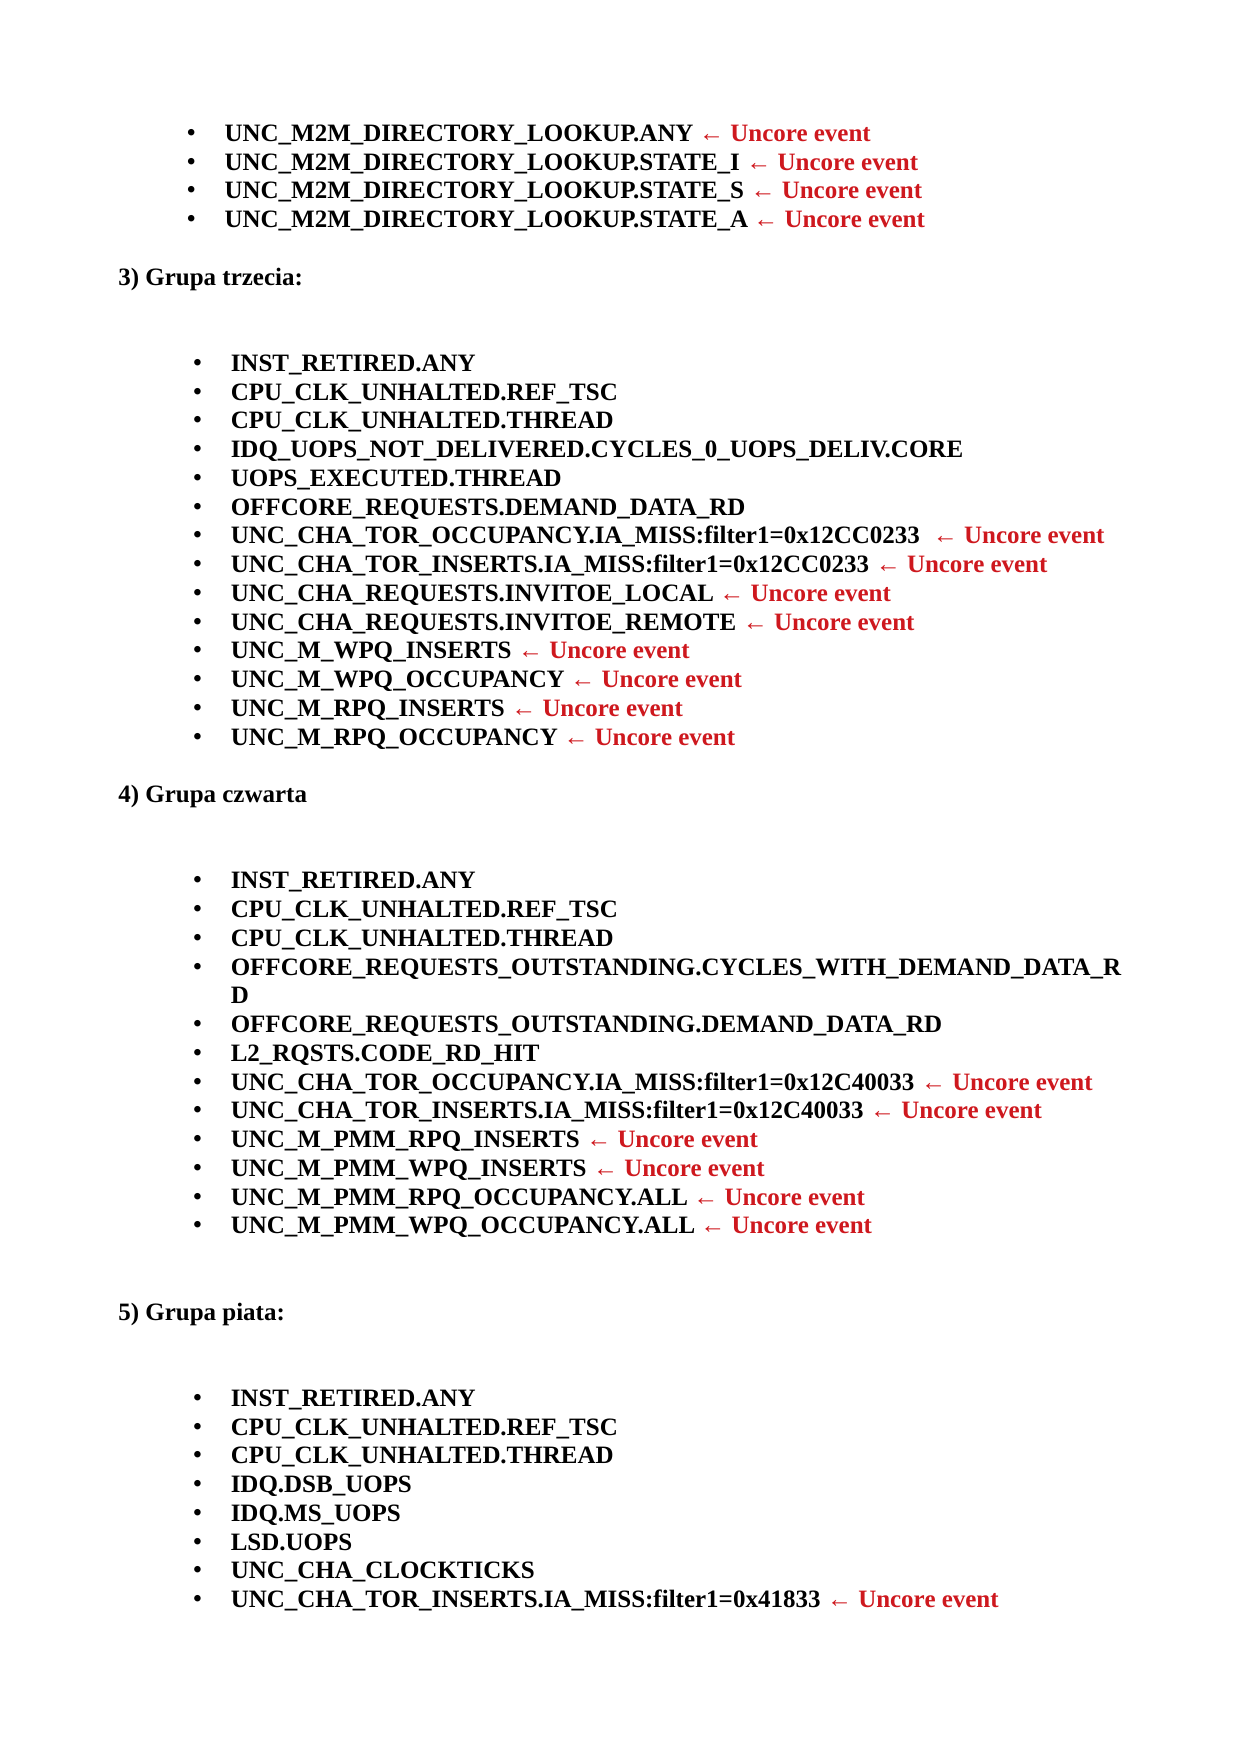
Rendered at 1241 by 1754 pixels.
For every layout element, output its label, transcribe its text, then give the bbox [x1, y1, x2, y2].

list CPU_CLK_UNHALTED.REF_TSC [193, 377, 1122, 406]
list UNC_M2M_DIRECTORY_LOOKUP.STATE_A ← Uncore event [187, 204, 1122, 233]
list IDQ.MS_UOPS [193, 1498, 1122, 1527]
list UNC_CHA_TOR_INSERTS.IA_MISS:filter1=0x12C40033 ← Uncore event [193, 1096, 1122, 1124]
list UNC_M_RPQ_INSERTS ← Uncore event [193, 693, 1122, 722]
list CPU_CLK_UNHALTED.THREAD [193, 406, 1122, 434]
list UNC_CHA_TOR_INSERTS.IA_MISS:filter1=0x12CC0233 ← Uncore event [193, 549, 1122, 578]
text 4) Grupa czwarta [118, 779, 1122, 808]
list INST_RETIRED.ANY [193, 348, 1122, 377]
list OFFCORE_REQUESTS_OUTSTANDING.CYCLES_WITH_DEMAND_DATA_RD [193, 952, 1122, 1009]
list OFFCORE_REQUESTS_OUTSTANDING.DEMAND_DATA_RD [193, 1009, 1122, 1038]
list LSD.UOPS [193, 1527, 1122, 1556]
list UNC_M2M_DIRECTORY_LOOKUP.ANY ← Uncore event [187, 118, 1122, 147]
list CPU_CLK_UNHALTED.THREAD [193, 1441, 1122, 1469]
list UNC_M_PMM_WPQ_OCCUPANCY.ALL ← Uncore event [193, 1211, 1122, 1239]
list UNC_CHA_TOR_OCCUPANCY.IA_MISS:filter1=0x12CC0233 ← Uncore event [193, 521, 1122, 549]
list UNC_M_RPQ_OCCUPANCY ← Uncore event [193, 722, 1122, 751]
list CPU_CLK_UNHALTED.REF_TSC [193, 1412, 1122, 1441]
list INST_RETIRED.ANY [193, 1383, 1122, 1412]
list UOPS_EXECUTED.THREAD [193, 463, 1122, 492]
list OFFCORE_REQUESTS.DEMAND_DATA_RD [193, 492, 1122, 521]
list UNC_CHA_REQUESTS.INVITOE_LOCAL ← Uncore event [193, 578, 1122, 607]
list UNC_M_PMM_RPQ_INSERTS ← Uncore event [193, 1124, 1122, 1153]
list UNC_CHA_TOR_INSERTS.IA_MISS:filter1=0x41833 ← Uncore event [193, 1584, 1122, 1613]
text 5) Grupa piata: [118, 1297, 1122, 1326]
list IDQ.DSB_UOPS [193, 1469, 1122, 1498]
list CPU_CLK_UNHALTED.REF_TSC [193, 894, 1122, 923]
list INST_RETIRED.ANY [193, 866, 1122, 894]
list CPU_CLK_UNHALTED.THREAD [193, 923, 1122, 952]
list UNC_M_PMM_WPQ_INSERTS ← Uncore event [193, 1153, 1122, 1182]
list L2_RQSTS.CODE_RD_HIT [193, 1038, 1122, 1067]
list UNC_M_PMM_RPQ_OCCUPANCY.ALL ← Uncore event [193, 1182, 1122, 1211]
text 3) Grupa trzecia: [118, 262, 1122, 291]
list UNC_CHA_REQUESTS.INVITOE_REMOTE ← Uncore event [193, 607, 1122, 636]
list UNC_CHA_TOR_OCCUPANCY.IA_MISS:filter1=0x12C40033 ← Uncore event [193, 1067, 1122, 1096]
list IDQ_UOPS_NOT_DELIVERED.CYCLES_0_UOPS_DELIV.CORE [193, 434, 1122, 463]
list UNC_M_WPQ_INSERTS ← Uncore event [193, 636, 1122, 664]
list UNC_M_WPQ_OCCUPANCY ← Uncore event [193, 664, 1122, 693]
list UNC_M2M_DIRECTORY_LOOKUP.STATE_S ← Uncore event [187, 176, 1122, 204]
list UNC_CHA_CLOCKTICKS [193, 1556, 1122, 1584]
list UNC_M2M_DIRECTORY_LOOKUP.STATE_I ← Uncore event [187, 147, 1122, 176]
